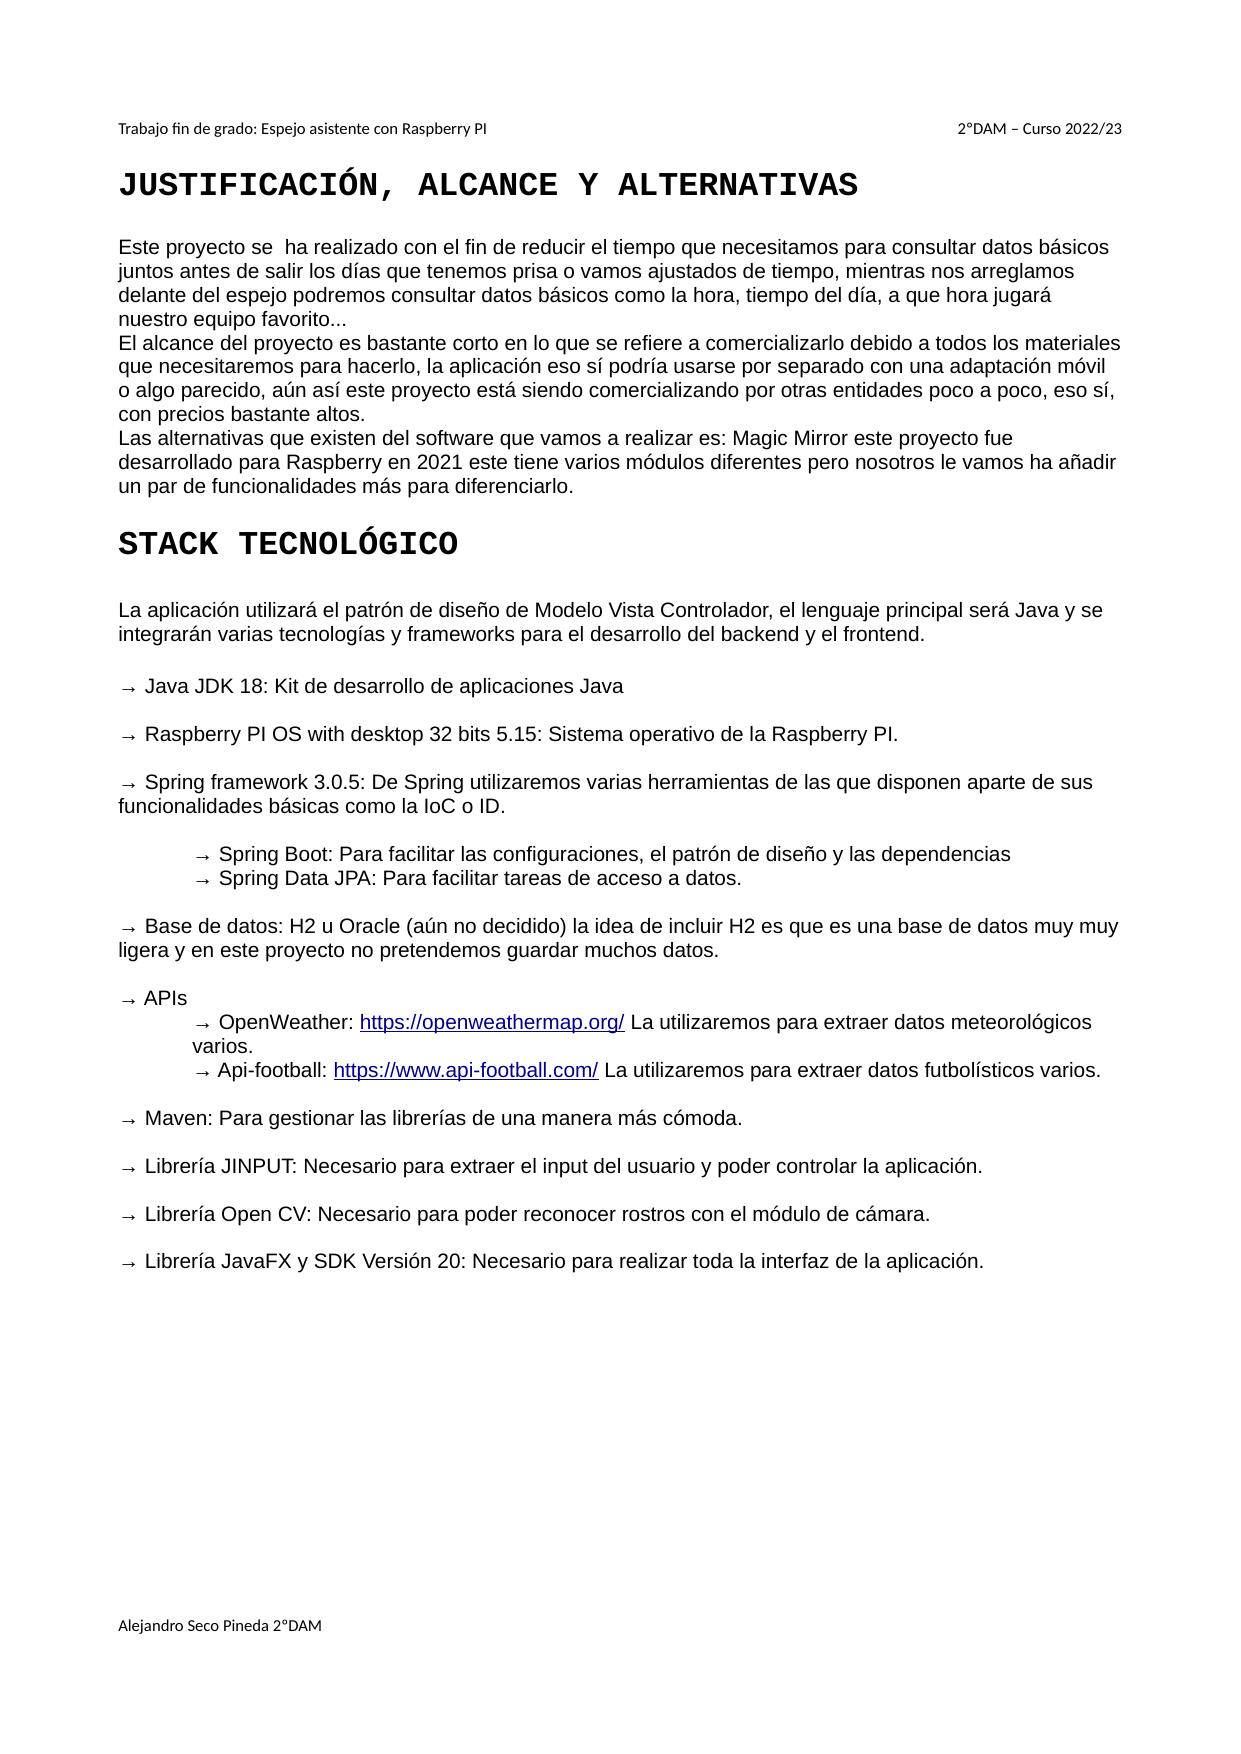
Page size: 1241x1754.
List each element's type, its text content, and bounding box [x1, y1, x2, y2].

text → Api-football: https://www.api-football.com/ La utilizaremos para extraer datos futbolísticos varios. [118, 1058, 1122, 1082]
text El alcance del proyecto es bastante corto en lo que se refiere a comercializarlo debido a todos los materiales que necesitaremos para hacerlo, la aplicación eso sí podría usarse por separado con una adaptación móvil o algo parecido, aún así este proyecto está siendo comercializando por otras entidades poco a poco, eso sí, con precios bastante altos. [118, 330, 1122, 426]
text La aplicación utilizará el patrón de diseño de Modelo Vista Controlador, el lenguaje principal será Java y se integrarán varias tecnologías y frameworks para el desarrollo del backend y el frontend. [118, 598, 1122, 646]
text → Raspberry PI OS with desktop 32 bits 5.15: Sistema operativo de la Raspberry PI. [118, 722, 1122, 746]
text → Spring Boot: Para facilitar las configuraciones, el patrón de diseño y las dependencias [118, 842, 1122, 866]
text → OpenWeather: https://openweathermap.org/ La utilizaremos para extraer datos meteorológicos varios. [118, 1010, 1122, 1058]
text STACK TECNOLÓGICO [118, 527, 1122, 564]
text → Librería Open CV: Necesario para poder reconocer rostros con el módulo de cámara. [118, 1201, 1122, 1225]
text → Librería JavaFX y SDK Versión 20: Necesario para realizar toda la interfaz de la aplicación. [118, 1249, 1122, 1273]
text JUSTIFICACIÓN, ALCANCE Y ALTERNATIVAS [118, 168, 1122, 206]
text → Librería JINPUT: Necesario para extraer el input del usuario y poder controlar la aplicación. [118, 1153, 1122, 1177]
text Las alternativas que existen del software que vamos a realizar es: Magic Mirror este proyecto fue desarrollado para Raspberry en 2021 este tiene varios módulos diferentes pero nosotros le vamos ha añadir un par de funcionalidades más para diferenciarlo. [118, 426, 1122, 498]
text → Base de datos: H2 u Oracle (aún no decidido) la idea de incluir H2 es que es una base de datos muy muy ligera y en este proyecto no pretendemos guardar muchos datos. [118, 914, 1122, 962]
text → APIs [118, 986, 1122, 1010]
text → Maven: Para gestionar las librerías de una manera más cómoda. [118, 1106, 1122, 1129]
text → Spring Data JPA: Para facilitar tareas de acceso a datos. [118, 866, 1122, 890]
text Este proyecto se ha realizado con el fin de reducir el tiempo que necesitamos para consultar datos básicos juntos antes de salir los días que tenemos prisa o vamos ajustados de tiempo, mientras nos arreglamos delante del espejo podremos consultar datos básicos como la hora, tiempo del día, a que hora jugará nuestro equipo favorito... [118, 234, 1122, 330]
text → Java JDK 18: Kit de desarrollo de aplicaciones Java [118, 674, 1122, 698]
text → Spring framework 3.0.5: De Spring utilizaremos varias herramientas de las que disponen aparte de sus funcionalidades básicas como la IoC o ID. [118, 770, 1122, 818]
